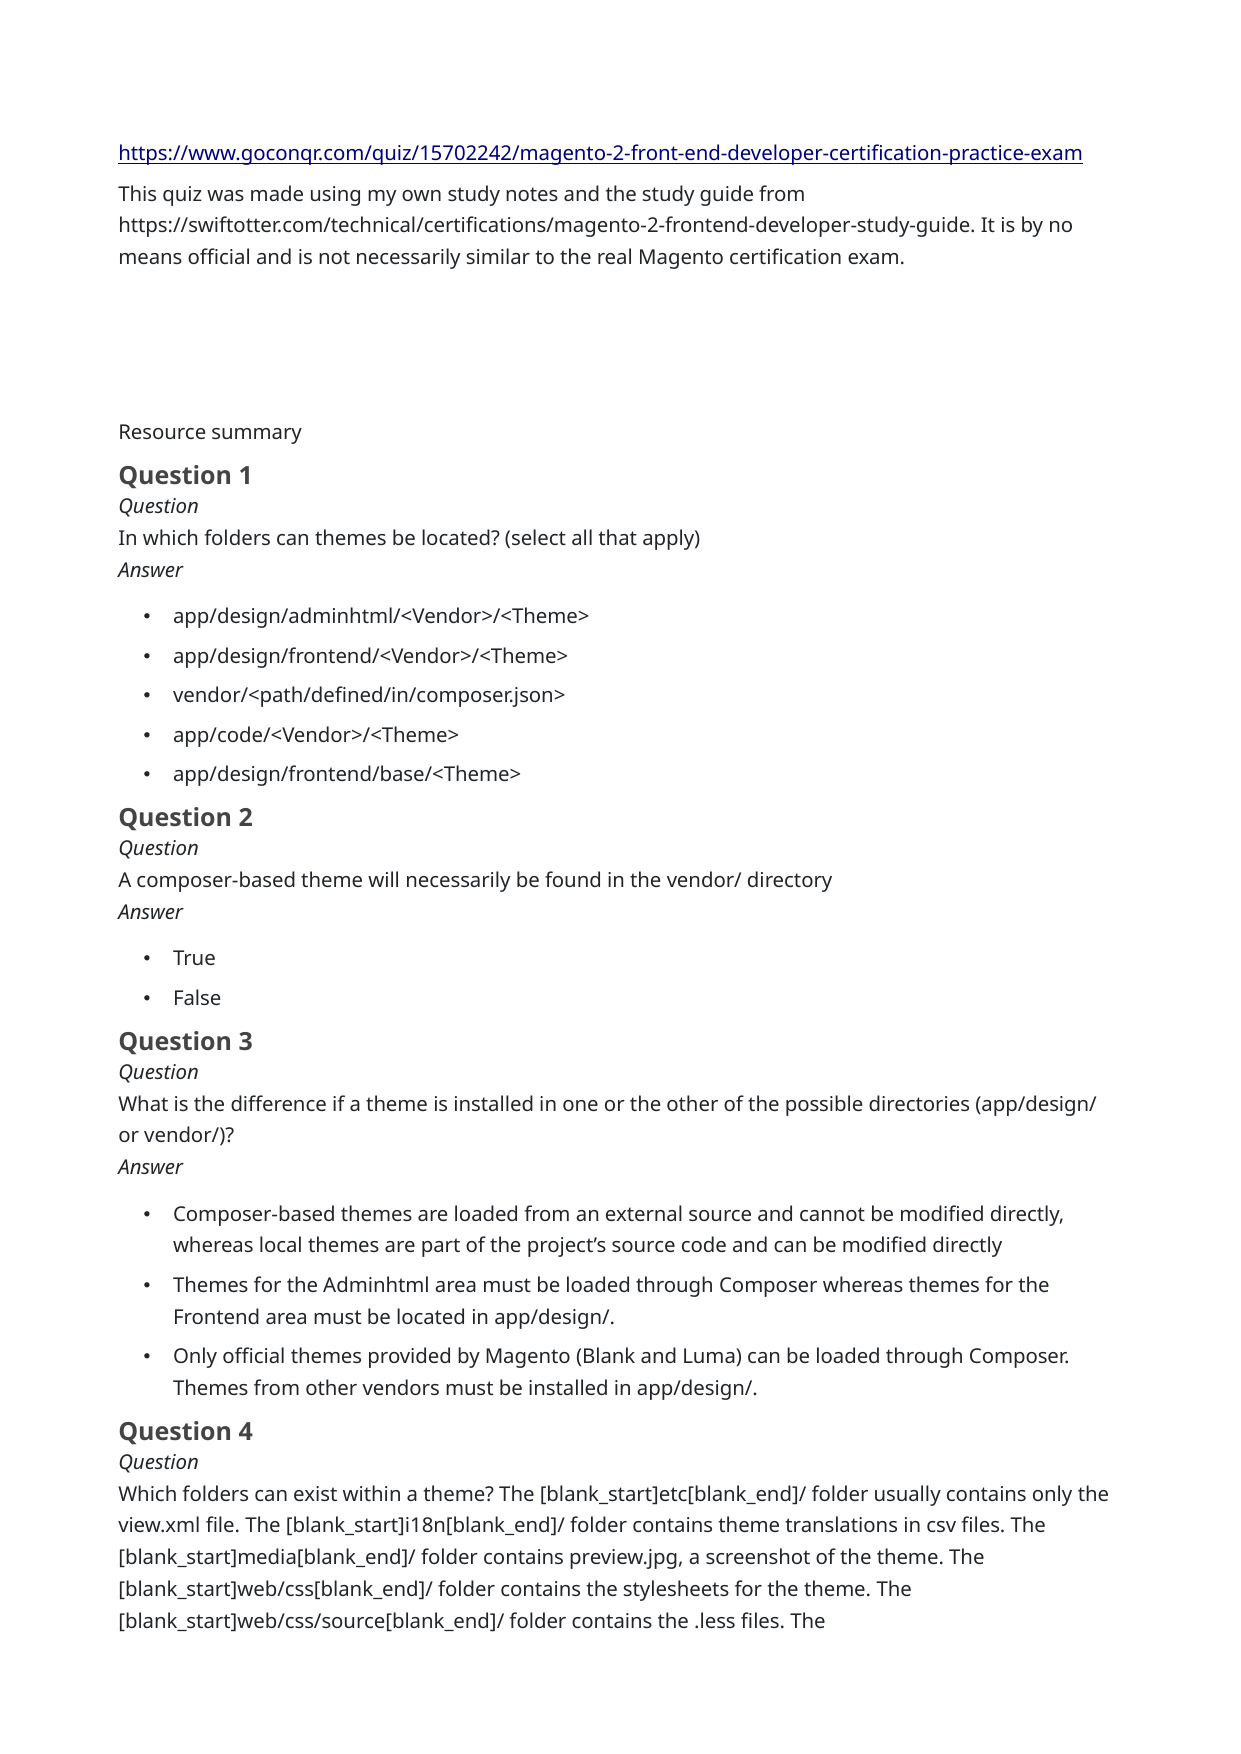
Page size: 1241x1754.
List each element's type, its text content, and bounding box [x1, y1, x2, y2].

subtitle https://www.goconqr.com/quiz/15702242/magento-2-front-end-developer-certification-practice-exam [118, 139, 1122, 167]
list vendor/<path/defined/in/composer.json> [143, 681, 1122, 709]
text Question [118, 1057, 1122, 1085]
subtitle Question 4 [118, 1413, 1122, 1448]
text Answer [118, 1153, 1122, 1181]
list Composer-based themes are loaded from an external source and cannot be modified directly, whereas local themes are part of the project’s source code and can be modified directly [143, 1199, 1122, 1259]
list app/design/frontend/base/<Theme> [143, 760, 1122, 788]
text What is the difference if a theme is installed in one or the other of the possible directories (app/design/ or vendor/)? [118, 1089, 1122, 1149]
text Question [118, 1448, 1122, 1475]
list False [143, 983, 1122, 1011]
text Question [118, 492, 1122, 519]
list Themes for the Adminhtml area must be loaded through Composer whereas themes for the Frontend area must be located in app/design/. [143, 1271, 1122, 1330]
subtitle Question 1 [118, 457, 1122, 492]
subtitle Question 3 [118, 1023, 1122, 1057]
text Answer [118, 555, 1122, 583]
text Which folders can exist within a theme? The [blank_start]etc[blank_end]/ folder usually contains only the view.xml file. The [blank_start]i18n[blank_end]/ folder contains theme translations in csv files. The [blank_start]media[blank_end]/ folder contains preview.jpg, a screenshot of the theme. The [blank_start]web/css[blank_end]/ folder contains the stylesheets for the theme. The [blank_start]web/css/source[blank_end]/ folder contains the .less files. The [118, 1479, 1122, 1634]
list Only official themes provided by Magento (Blank and Luma) can be loaded through Composer. Themes from other vendors must be installed in app/design/. [143, 1342, 1122, 1401]
subtitle Resource summary [118, 417, 1122, 445]
text In which folders can themes be located? (select all that apply) [118, 524, 1122, 551]
list True [143, 944, 1122, 972]
text A composer-based theme will necessarily be found in the vendor/ directory [118, 866, 1122, 893]
list app/design/adminhtml/<Vendor>/<Theme> [143, 602, 1122, 629]
subtitle Question 2 [118, 800, 1122, 834]
text Answer [118, 898, 1122, 925]
list app/code/<Vendor>/<Theme> [143, 721, 1122, 748]
text This quiz was made using my own study notes and the study guide from https://swiftotter.com/technical/certifications/magento-2-frontend-developer-study-guide. It is by no means official and is not necessarily similar to the real Magento certification exam. [118, 179, 1122, 270]
text Question [118, 834, 1122, 862]
list app/design/frontend/<Vendor>/<Theme> [143, 641, 1122, 669]
